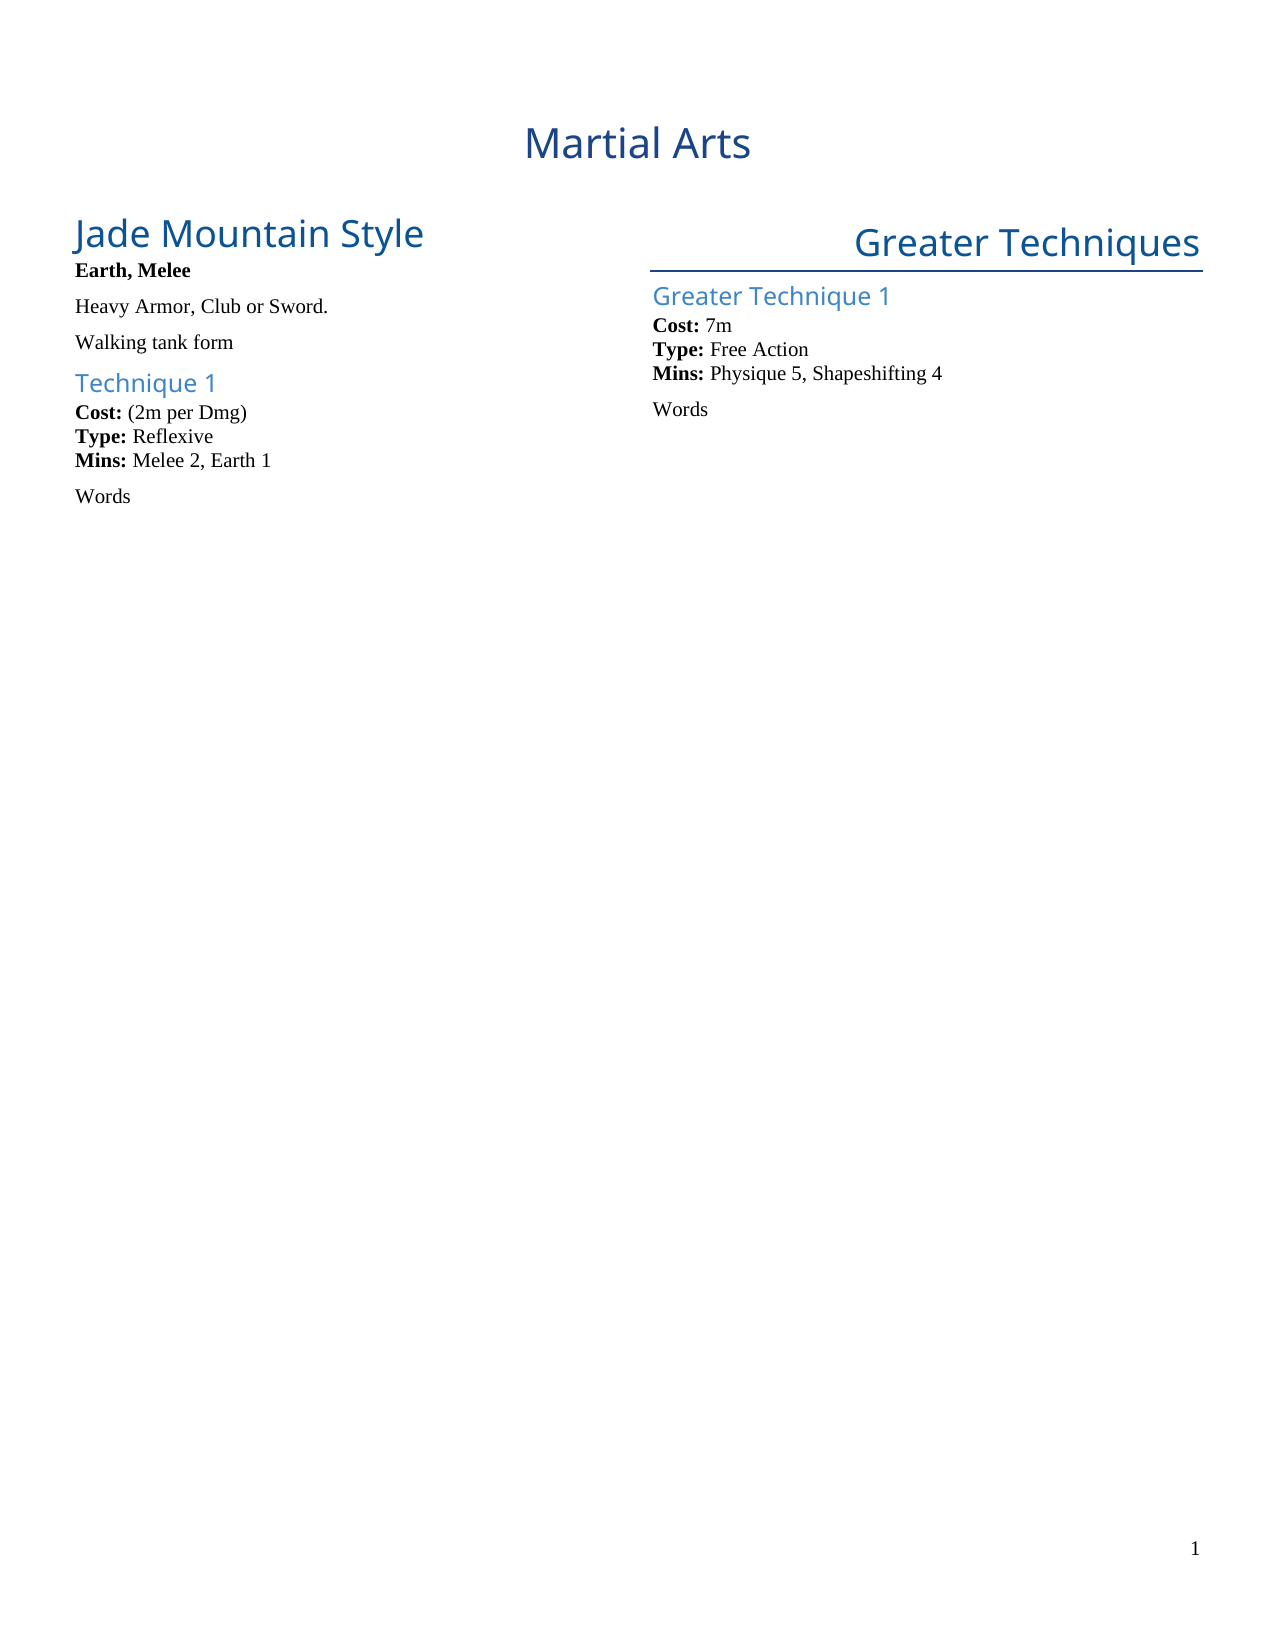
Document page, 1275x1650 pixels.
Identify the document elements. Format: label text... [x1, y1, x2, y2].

subtitle Greater Technique 1 [652, 278, 1200, 313]
subtitle Martial Arts [75, 114, 1200, 171]
text Walking tank form [75, 330, 622, 354]
text Words [652, 397, 1200, 421]
text Cost: 7m Type: Free Action Mins: Physique 5, Shapeshifting 4 [652, 313, 1200, 385]
subtitle Greater Techniques [649, 213, 1203, 272]
text Earth, Melee [75, 258, 622, 282]
subtitle Technique 1 [75, 366, 622, 400]
text Cost: (2m per Dmg) Type: Reflexive Mins: Melee 2, Earth 1 [75, 400, 622, 472]
text Heavy Armor, Club or Sword. [75, 294, 622, 318]
subtitle Jade Mountain Style [75, 207, 622, 258]
text Words [75, 484, 622, 508]
